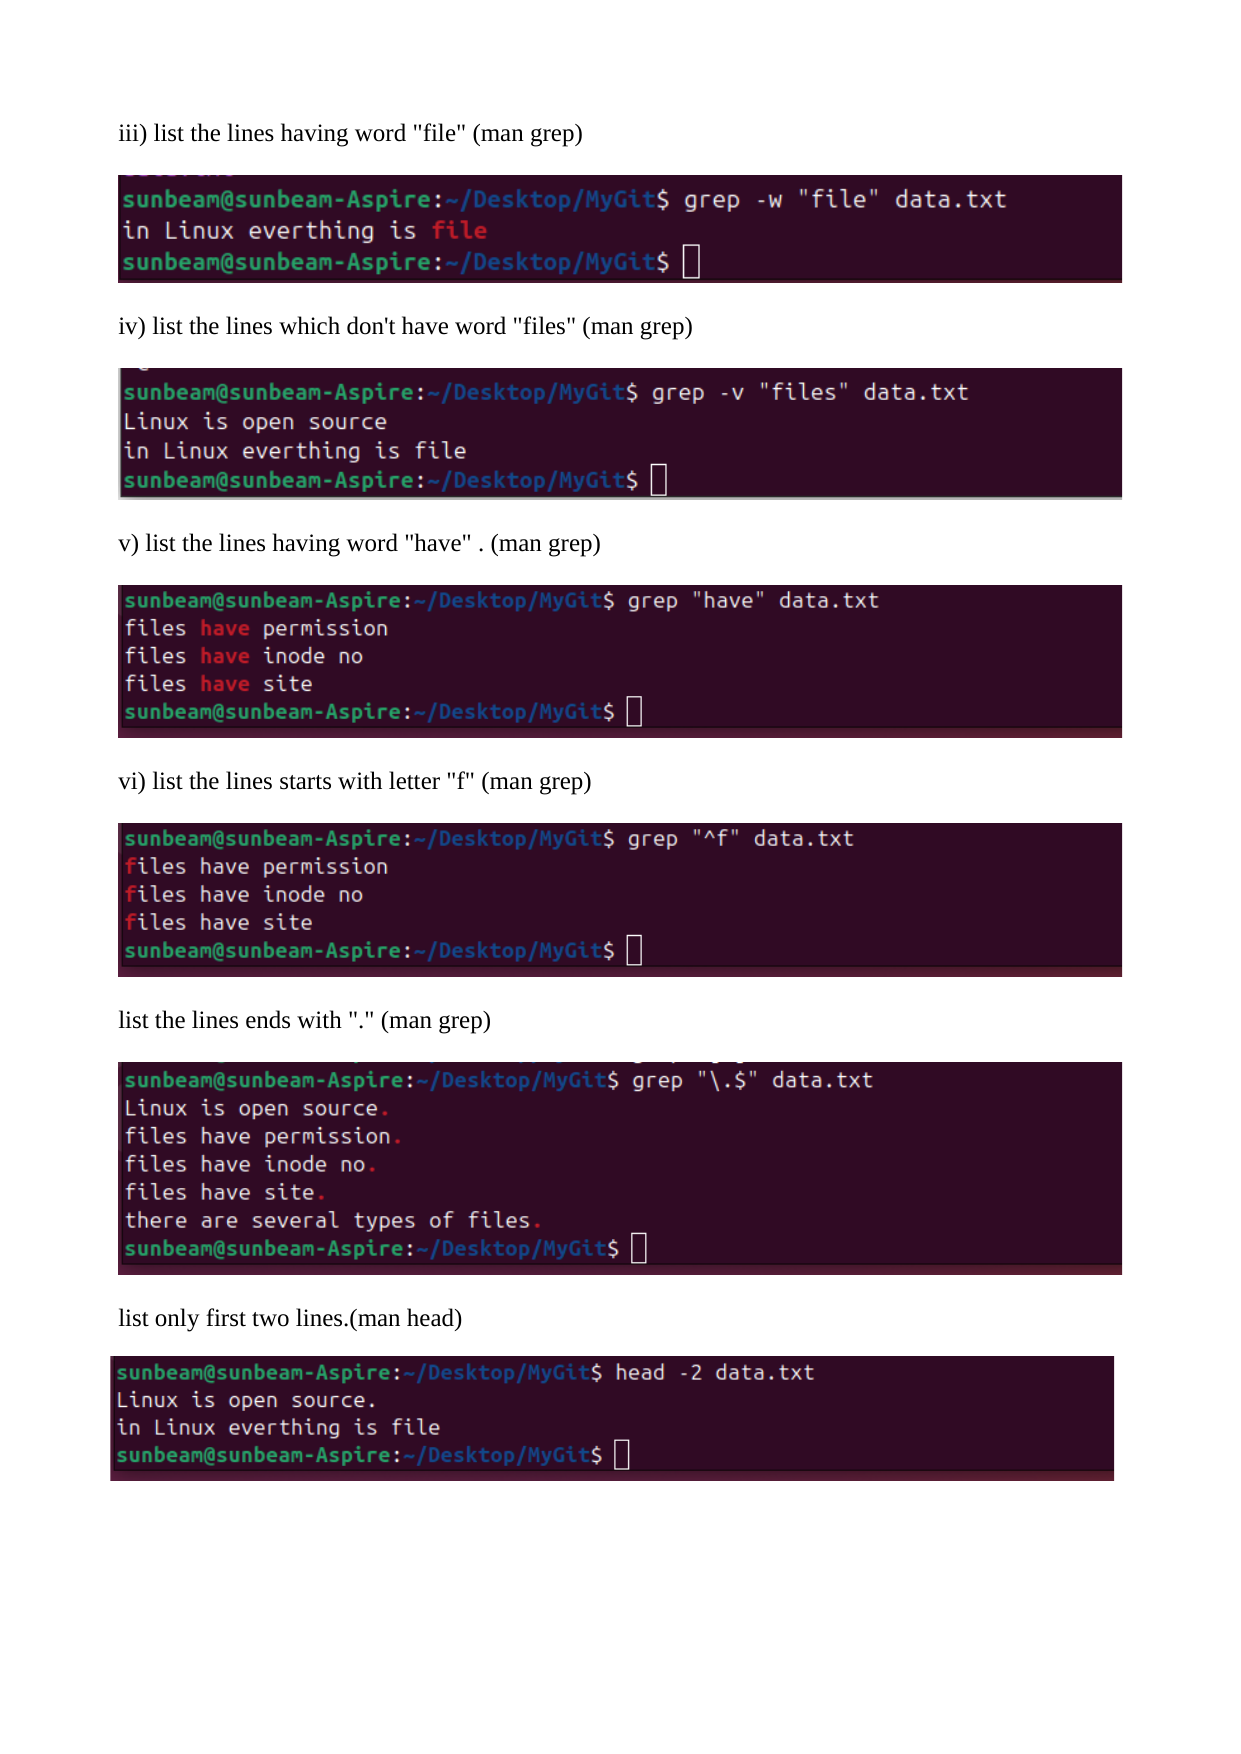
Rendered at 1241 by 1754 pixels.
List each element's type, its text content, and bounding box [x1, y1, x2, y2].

picture [118, 585, 1123, 738]
text iv) list the lines which don't have word "files" (man grep) [118, 311, 1122, 340]
text v) list the lines having word "have" . (man grep) [118, 528, 1122, 557]
picture [118, 175, 1123, 283]
picture [118, 1062, 1123, 1275]
picture [118, 823, 1123, 977]
picture [110, 1356, 1115, 1481]
text list the lines ends with "." (man grep) [118, 1005, 1122, 1034]
picture [118, 368, 1123, 500]
text list only first two lines.(man head) [118, 1303, 1122, 1332]
text iii) list the lines having word "file" (man grep) [118, 118, 1122, 147]
text vi) list the lines starts with letter "f" (man grep) [118, 766, 1122, 795]
